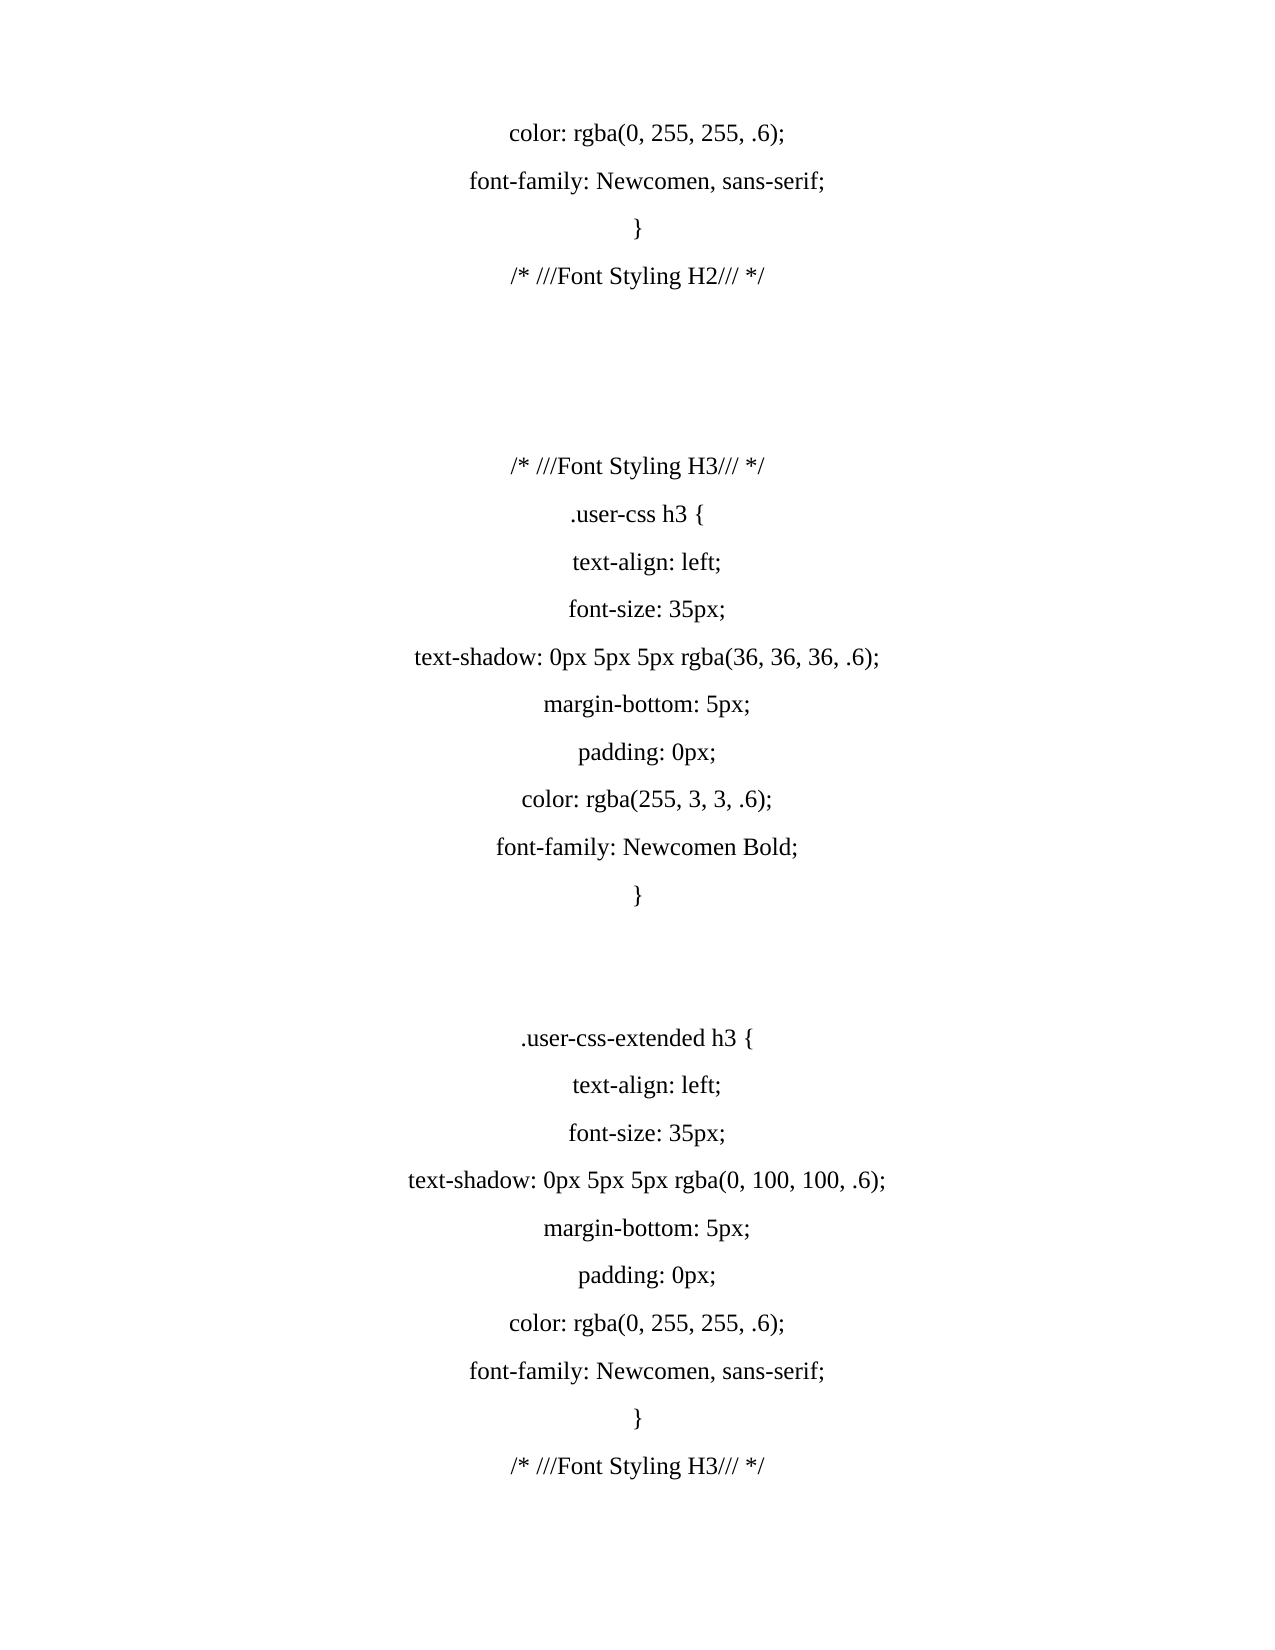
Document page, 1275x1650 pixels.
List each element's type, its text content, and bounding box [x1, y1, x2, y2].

text padding: 0px; [118, 1261, 1157, 1289]
text font-size: 35px; [118, 594, 1157, 623]
text /* ///Font Styling H2/// */ [118, 261, 1157, 290]
text text-shadow: 0px 5px 5px rgba(36, 36, 36, .6); [118, 642, 1157, 671]
text font-family: Newcomen, sans-serif; [118, 166, 1157, 194]
text margin-bottom: 5px; [118, 1213, 1157, 1242]
text padding: 0px; [118, 737, 1157, 766]
text font-family: Newcomen Bold; [118, 832, 1157, 861]
text } [118, 213, 1157, 242]
text text-align: left; [118, 547, 1157, 575]
text font-family: Newcomen, sans-serif; [118, 1356, 1157, 1384]
text color: rgba(255, 3, 3, .6); [118, 784, 1157, 813]
text .user-css h3 { [118, 499, 1157, 528]
text color: rgba(0, 255, 255, .6); [118, 1308, 1157, 1337]
text } [118, 880, 1157, 908]
text /* ///Font Styling H3/// */ [118, 1451, 1157, 1480]
text font-size: 35px; [118, 1118, 1157, 1147]
text .user-css-extended h3 { [118, 1023, 1157, 1051]
text color: rgba(0, 255, 255, .6); [118, 118, 1157, 147]
text /* ///Font Styling H3/// */ [118, 451, 1157, 480]
text text-shadow: 0px 5px 5px rgba(0, 100, 100, .6); [118, 1165, 1157, 1194]
text text-align: left; [118, 1070, 1157, 1099]
text } [118, 1403, 1157, 1432]
text margin-bottom: 5px; [118, 689, 1157, 718]
